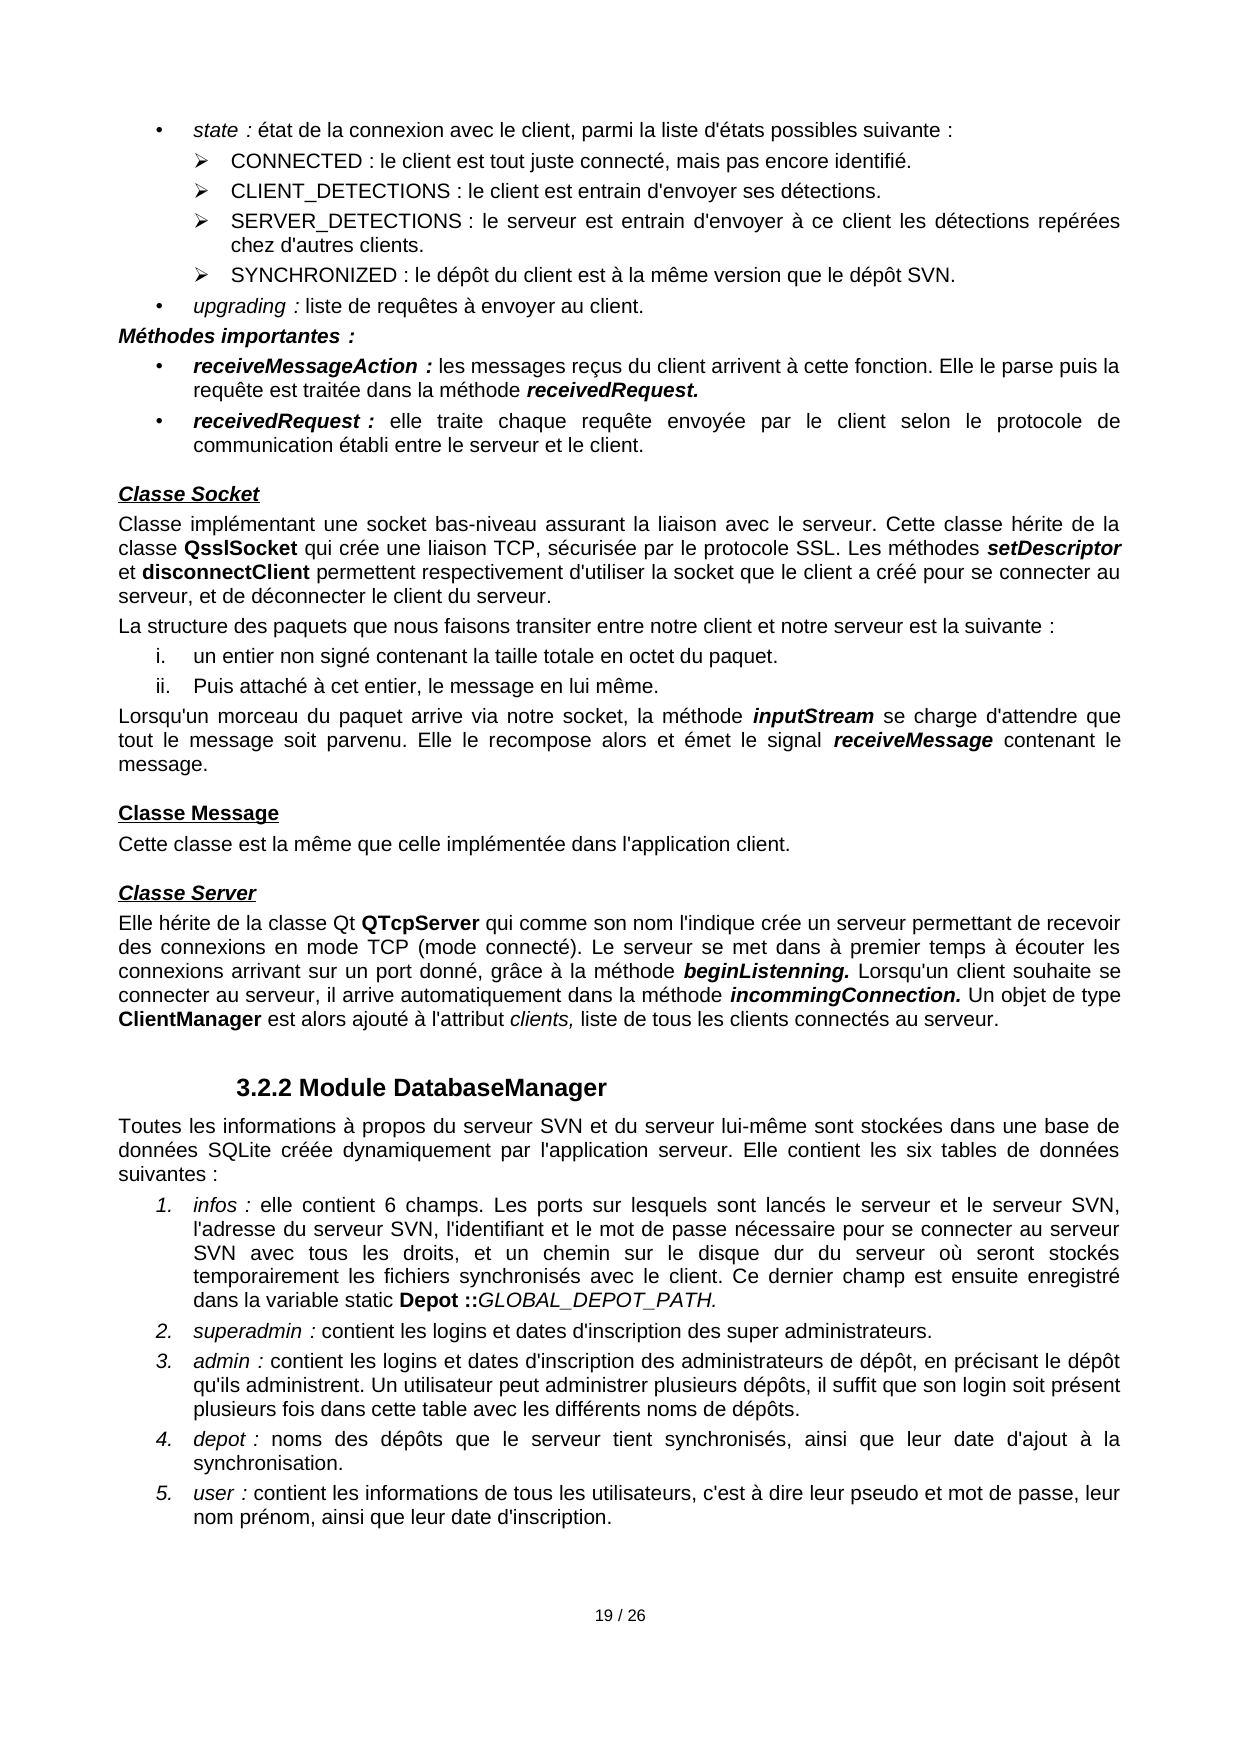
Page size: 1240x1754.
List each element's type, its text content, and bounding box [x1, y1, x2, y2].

list CONNECTED : le client est tout juste connecté, mais pas encore identifié. [193, 148, 1121, 172]
text Elle hérite de la classe Qt QTcpServer qui comme son nom l'indique crée un serveur permettant de recevoir des connexions en mode TCP (mode connecté). Le serveur se met dans à premier temps à écouter les connexions arrivant sur un port donné, grâce à la méthode beginListenning. Lorsqu'un client souhaite se connecter au serveur, il arrive automatiquement dans la méthode incommingConnection. Un objet de type ClientManager est alors ajouté à l'attribut clients, liste de tous les clients connectés au serveur. [118, 911, 1121, 1030]
list state : état de la connexion avec le client, parmi la liste d'états possibles suivante : [156, 118, 1121, 142]
list depot : noms des dépôts que le serveur tient synchronisés, ainsi que leur date d'ajout à la synchronisation. [156, 1427, 1121, 1475]
list superadmin : contient les logins et dates d'inscription des super administrateurs. [156, 1318, 1121, 1342]
list infos : elle contient 6 champs. Les ports sur lesquels sont lancés le serveur et le serveur SVN, l'adresse du serveur SVN, l'identifiant et le mot de passe nécessaire pour se connecter au serveur SVN avec tous les droits, et un chemin sur le disque dur du serveur où seront stockés temporairement les fichiers synchronisés avec le client. Ce dernier champ est ensuite enregistré dans la variable static Depot ::GLOBAL_DEPOT_PATH. [156, 1192, 1121, 1312]
list Puis attaché à cet entier, le message en lui même. [156, 674, 1121, 698]
text Cette classe est la même que celle implémentée dans l'application client. [118, 831, 1121, 855]
list receiveMessageAction : les messages reçus du client arrivent à cette fonction. Elle le parse puis la requête est traitée dans la méthode receivedRequest. [156, 354, 1121, 402]
list SYNCHRONIZED : le dépôt du client est à la même version que le dépôt SVN. [193, 263, 1121, 287]
subtitle Module DatabaseManager [236, 1073, 1121, 1102]
text Lorsqu'un morceau du paquet arrive via notre socket, la méthode inputStream se charge d'attendre que tout le message soit parvenu. Elle le recompose alors et émet le signal receiveMessage contenant le message. [118, 704, 1121, 776]
subtitle Classe Message [118, 801, 1121, 825]
text La structure des paquets que nous faisons transiter entre notre client et notre serveur est la suivante : [118, 614, 1121, 638]
list un entier non signé contenant la taille totale en octet du paquet. [156, 644, 1121, 668]
list CLIENT_DETECTIONS : le client est entrain d'envoyer ses détections. [193, 179, 1121, 203]
subtitle Classe Socket [118, 481, 1121, 505]
text Toutes les informations à propos du serveur SVN et du serveur lui-même sont stockées dans une base de données SQLite créée dynamiquement par l'application serveur. Elle contient les six tables de données suivantes : [118, 1114, 1121, 1186]
list admin : contient les logins et dates d'inscription des administrateurs de dépôt, en précisant le dépôt qu'ils administrent. Un utilisateur peut administrer plusieurs dépôts, il suffit que son login soit présent plusieurs fois dans cette table avec les différents noms de dépôts. [156, 1349, 1121, 1421]
text Classe implémentant une socket bas-niveau assurant la liaison avec le serveur. Cette classe hérite de la classe QsslSocket qui crée une liaison TCP, sécurisée par le protocole SSL. Les méthodes setDescriptor et disconnectClient permettent respectivement d'utiliser la socket que le client a créé pour se connecter au serveur, et de déconnecter le client du serveur. [118, 512, 1121, 607]
list SERVER_DETECTIONS : le serveur est entrain d'envoyer à ce client les détections repérées chez d'autres clients. [193, 209, 1121, 257]
subtitle Classe Server [118, 880, 1121, 904]
list upgrading : liste de requêtes à envoyer au client. [156, 294, 1121, 318]
list receivedRequest : elle traite chaque requête envoyée par le client selon le protocole de communication établi entre le serveur et le client. [156, 408, 1121, 456]
list user : contient les informations de tous les utilisateurs, c'est à dire leur pseudo et mot de passe, leur nom prénom, ainsi que leur date d'inscription. [156, 1481, 1121, 1529]
text Méthodes importantes : [118, 324, 1121, 348]
